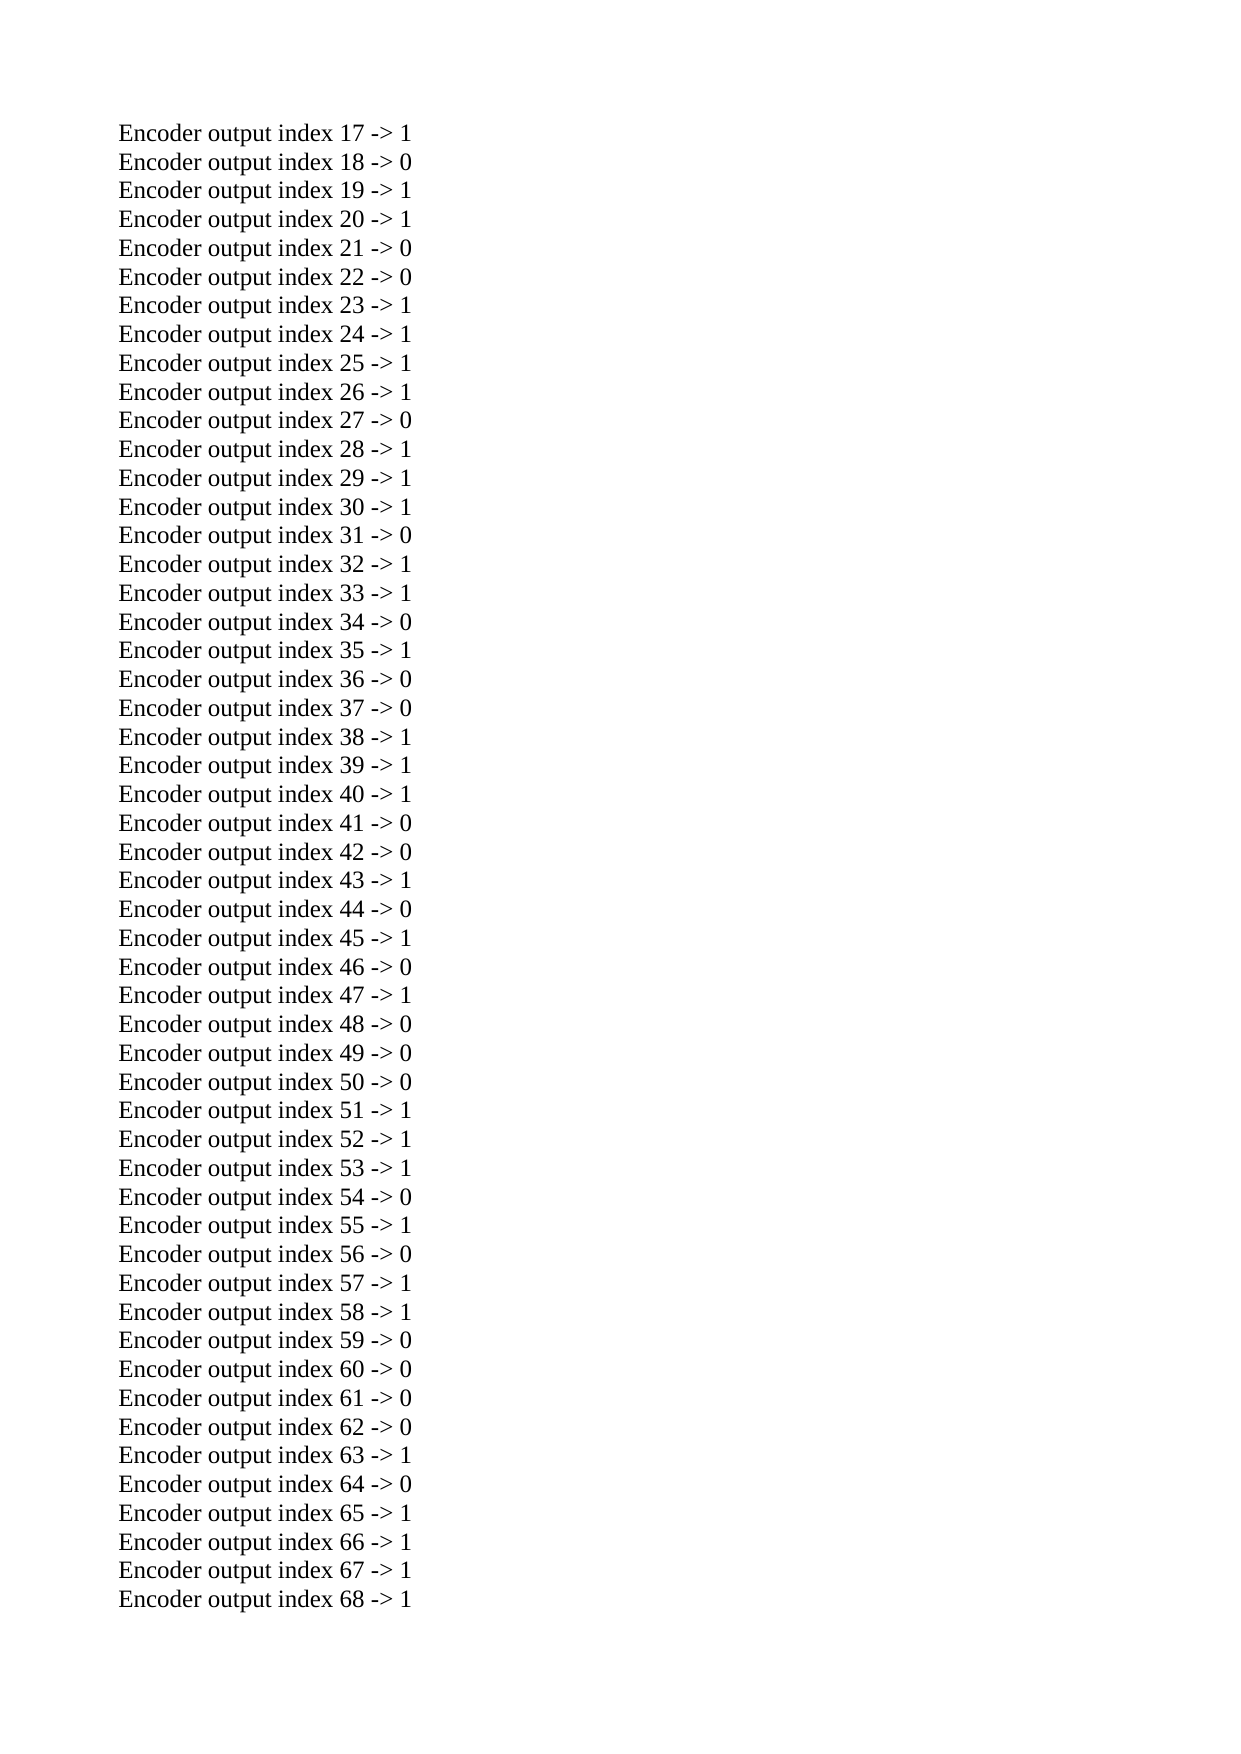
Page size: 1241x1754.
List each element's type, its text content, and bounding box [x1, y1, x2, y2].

text Encoder output index 65 -> 1 [118, 1498, 1122, 1527]
text Encoder output index 67 -> 1 [118, 1556, 1122, 1584]
text Encoder output index 60 -> 0 [118, 1354, 1122, 1383]
text Encoder output index 35 -> 1 [118, 636, 1122, 664]
text Encoder output index 19 -> 1 [118, 176, 1122, 204]
text Encoder output index 28 -> 1 [118, 434, 1122, 463]
text Encoder output index 39 -> 1 [118, 751, 1122, 779]
text Encoder output index 29 -> 1 [118, 463, 1122, 492]
text Encoder output index 34 -> 0 [118, 607, 1122, 636]
text Encoder output index 40 -> 1 [118, 779, 1122, 808]
text Encoder output index 22 -> 0 [118, 262, 1122, 291]
text Encoder output index 62 -> 0 [118, 1412, 1122, 1441]
text Encoder output index 46 -> 0 [118, 952, 1122, 981]
text Encoder output index 25 -> 1 [118, 348, 1122, 377]
text Encoder output index 54 -> 0 [118, 1182, 1122, 1211]
text Encoder output index 20 -> 1 [118, 204, 1122, 233]
text Encoder output index 55 -> 1 [118, 1211, 1122, 1239]
text Encoder output index 56 -> 0 [118, 1239, 1122, 1268]
text Encoder output index 51 -> 1 [118, 1096, 1122, 1124]
text Encoder output index 23 -> 1 [118, 291, 1122, 319]
text Encoder output index 57 -> 1 [118, 1268, 1122, 1297]
text Encoder output index 42 -> 0 [118, 837, 1122, 866]
text Encoder output index 38 -> 1 [118, 722, 1122, 751]
text Encoder output index 52 -> 1 [118, 1124, 1122, 1153]
text Encoder output index 33 -> 1 [118, 578, 1122, 607]
text Encoder output index 61 -> 0 [118, 1383, 1122, 1412]
text Encoder output index 18 -> 0 [118, 147, 1122, 176]
text Encoder output index 41 -> 0 [118, 808, 1122, 837]
text Encoder output index 58 -> 1 [118, 1297, 1122, 1326]
text Encoder output index 45 -> 1 [118, 923, 1122, 952]
text Encoder output index 50 -> 0 [118, 1067, 1122, 1096]
text Encoder output index 21 -> 0 [118, 233, 1122, 262]
text Encoder output index 32 -> 1 [118, 549, 1122, 578]
text Encoder output index 47 -> 1 [118, 981, 1122, 1009]
text Encoder output index 26 -> 1 [118, 377, 1122, 406]
text Encoder output index 48 -> 0 [118, 1009, 1122, 1038]
text Encoder output index 59 -> 0 [118, 1326, 1122, 1354]
text Encoder output index 17 -> 1 [118, 118, 1122, 147]
text Encoder output index 68 -> 1 [118, 1584, 1122, 1613]
text Encoder output index 64 -> 0 [118, 1469, 1122, 1498]
text Encoder output index 27 -> 0 [118, 406, 1122, 434]
text Encoder output index 30 -> 1 [118, 492, 1122, 521]
text Encoder output index 37 -> 0 [118, 693, 1122, 722]
text Encoder output index 66 -> 1 [118, 1527, 1122, 1556]
text Encoder output index 24 -> 1 [118, 319, 1122, 348]
text Encoder output index 49 -> 0 [118, 1038, 1122, 1067]
text Encoder output index 63 -> 1 [118, 1441, 1122, 1469]
text Encoder output index 53 -> 1 [118, 1153, 1122, 1182]
text Encoder output index 36 -> 0 [118, 664, 1122, 693]
text Encoder output index 31 -> 0 [118, 521, 1122, 549]
text Encoder output index 44 -> 0 [118, 894, 1122, 923]
text Encoder output index 43 -> 1 [118, 866, 1122, 894]
